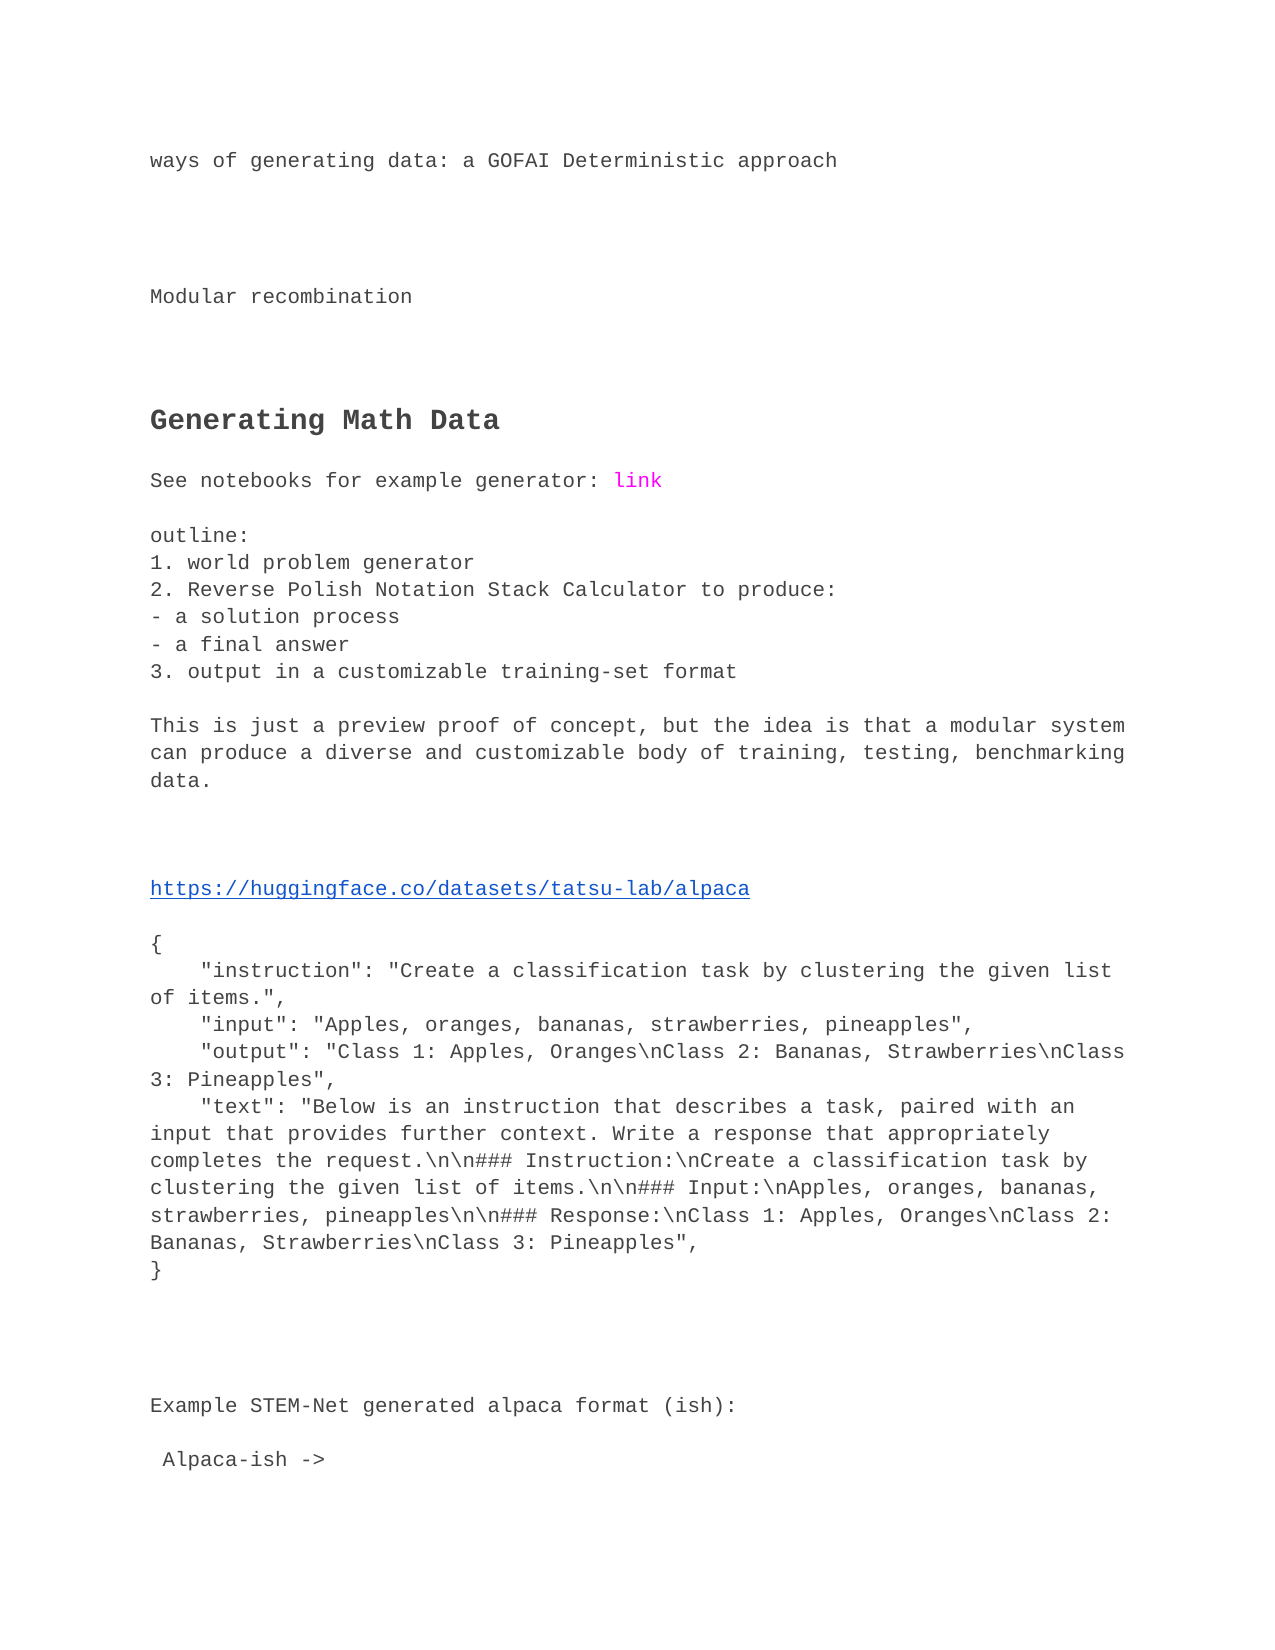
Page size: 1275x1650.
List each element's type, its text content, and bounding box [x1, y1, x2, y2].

text "instruction": "Create a classification task by clustering the given list of items.", [150, 960, 1125, 1011]
text This is just a preview proof of concept, but the idea is that a modular system can produce a diverse and customizable body of training, testing, benchmarking data. [150, 715, 1125, 793]
text Modular recombination [150, 286, 1125, 309]
text } [150, 1259, 1125, 1283]
text 3. output in a customizable training-set format [150, 661, 1125, 684]
text Generating Math Data [150, 405, 1125, 438]
text - a final answer [150, 634, 1125, 657]
text 1. world problem generator [150, 552, 1125, 576]
text "text": "Below is an instruction that describes a task, paired with an input that provides further context. Write a response that appropriately completes the request.\n\n### Instruction:\nCreate a classification task by clustering the given list of items.\n\n### Input:\nApples, oranges, bananas, strawberries, pineapples\n\n### Response:\nClass 1: Apples, Oranges\nClass 2: Bananas, Strawberries\nClass 3: Pineapples", [150, 1096, 1125, 1255]
text outline: [150, 525, 1125, 548]
text 2. Reverse Polish Notation Stack Calculator to produce: [150, 579, 1125, 603]
text - a solution process [150, 606, 1125, 630]
text "input": "Apples, oranges, bananas, strawberries, pineapples", [150, 1014, 1125, 1038]
text Example STEM-Net generated alpaca format (ish): [150, 1395, 1125, 1418]
text https://huggingface.co/datasets/tatsu-lab/alpaca [150, 878, 1125, 902]
text Alpaca-ish -> [150, 1449, 1125, 1473]
text ways of generating data: a GOFAI Deterministic approach [150, 150, 1125, 174]
text See notebooks for example generator: link [150, 471, 1125, 494]
text "output": "Class 1: Apples, Oranges\nClass 2: Bananas, Strawberries\nClass 3: Pineapples", [150, 1041, 1125, 1092]
text { [150, 933, 1125, 956]
